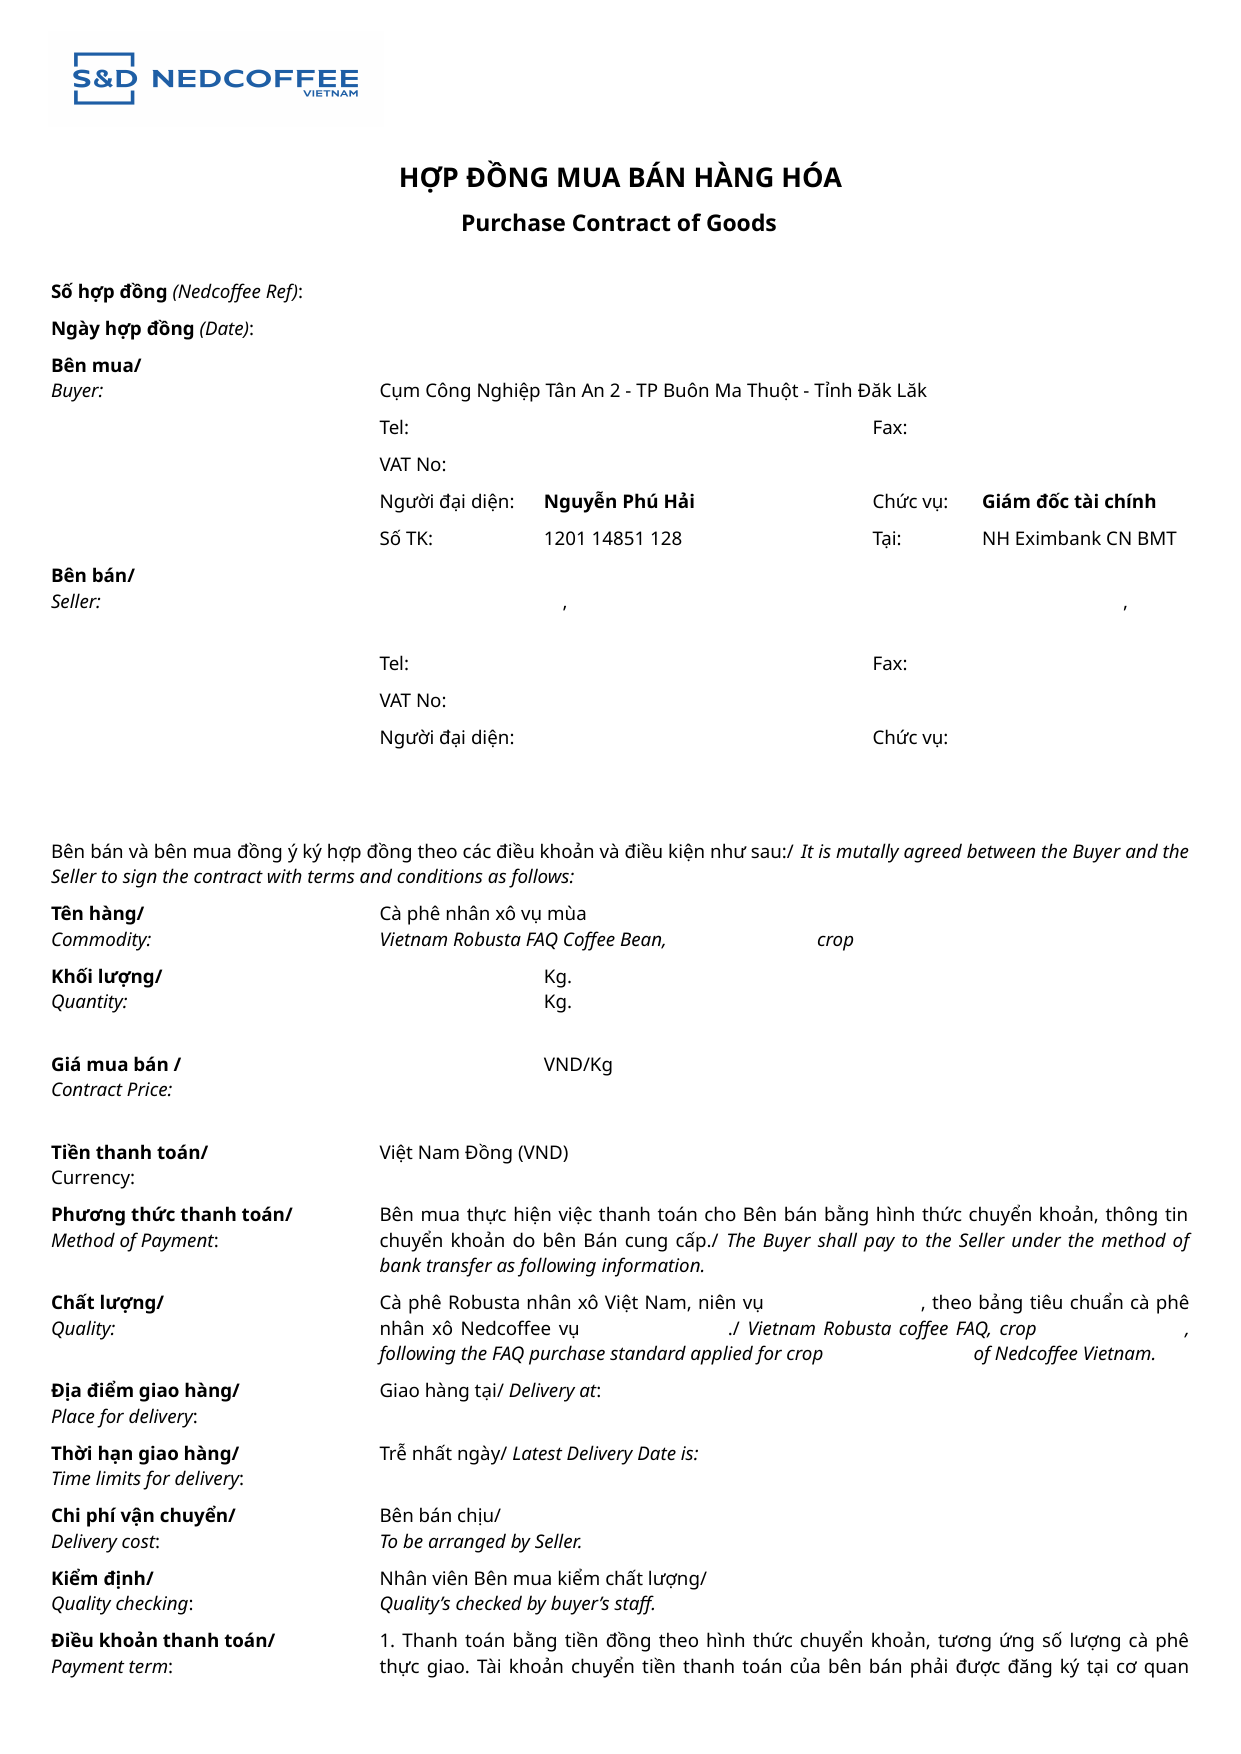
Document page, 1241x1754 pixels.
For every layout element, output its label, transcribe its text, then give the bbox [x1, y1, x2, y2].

table_cell [812, 682, 867, 719]
table_cell <formatLang(o.relation_price_unit,0)> [374, 1045, 538, 1133]
table_cell VAT No: [374, 446, 538, 483]
table_cell Tel: [374, 645, 538, 682]
table_cell Số TK: [374, 520, 538, 557]
table_cell <o.partner_id.vat> [538, 682, 812, 719]
table_cell Chức vụ: [867, 483, 976, 520]
table_cell [45, 719, 373, 832]
table_cell Người đại diện: [374, 719, 538, 832]
table_cell Giao hàng tại/ Delivery at: [374, 1372, 757, 1434]
table_cell Chi phí vận chuyển/ Delivery cost: [45, 1497, 373, 1559]
table_cell [45, 520, 373, 557]
table_cell Bên mua/ Buyer: [45, 346, 373, 409]
table_cell Trễ nhất ngày/ Latest Delivery Date is: [374, 1434, 757, 1497]
table_cell <o.company_id.phone or ''> [538, 409, 812, 446]
table_cell Tel: [374, 409, 538, 446]
table_cell Cà phê Robusta nhân xô Việt Nam, niên vụ <o.crop_id.name>, theo bảng tiêu chuẩn cà phê nhân xô Nedcoffee vụ <o.crop_id.name>./ Vietnam Robusta coffee FAQ, crop <o.crop_id.name>, following the FAQ purchase standard applied for crop <o.crop_id.name> of Nedcoffee Vietnam. [374, 1284, 1196, 1372]
table_cell Thời hạn giao hàng/ Time limits for delivery: [45, 1434, 373, 1497]
table_cell <o.partner_id.phone> [538, 645, 812, 682]
table_cell [45, 409, 373, 446]
table_cell [45, 682, 373, 719]
table_cell Nhân viên Bên mua kiểm chất lượng/ Quality’s checked by buyer’s staff. [374, 1559, 1196, 1622]
table_cell [812, 520, 867, 557]
table_cell Điều khoản thanh toán/ Payment term: [45, 1622, 373, 1684]
table_cell Tiền thanh toán/ Currency: [45, 1133, 373, 1196]
table_cell Tại: [867, 520, 976, 557]
table_cell Purchase Contract of Goods [45, 201, 1196, 244]
table_cell Bên bán và bên mua đồng ý ký hợp đồng theo các điều khoản và điều kiện như sau:/ It is mutally agreed between the Buyer and the Seller to sign the contract with terms and conditions as follows: [45, 832, 1196, 895]
table_cell Fax: [867, 645, 976, 682]
table_cell <o.partner_id.child_ids and o.partner_id.child_ids[0].name or ''> [538, 719, 812, 832]
table_cell Tên hàng/ Commodity: [45, 895, 373, 957]
table_cell NH Eximbank CN BMT [976, 520, 1196, 557]
table_cell <formatLang(o.total_qty,digits=0)> [374, 957, 538, 1045]
table_cell Chất lượng/ Quality: [45, 1284, 373, 1372]
table_cell [976, 682, 1196, 719]
table_cell <o.partner_id.fax> [976, 645, 1196, 682]
table_cell [45, 244, 1196, 272]
table_cell <o.partner_id.name> <o.partner_id.street>, <o.partner_id.district_id and o.partner_id.district_id.name or ''>, <o.partner_id.state_id and o.partner_id.state_id.name or ''> [374, 557, 1196, 645]
table_cell Người đại diện: [374, 483, 538, 520]
table_cell [45, 645, 373, 682]
table_cell [812, 645, 867, 682]
table_cell Chức vụ: [867, 719, 976, 832]
table_cell 1201 14851 128 [538, 520, 812, 557]
table_cell [45, 446, 373, 483]
table_cell Kg. <o.packing_terms_id.vietnamese or ''> Kg. <o.packing_terms_id.english or ''> [538, 957, 1196, 1045]
table_cell Khối lượng/ Quantity: [45, 957, 373, 1045]
table_cell Kiểm định/ Quality checking: [45, 1559, 373, 1622]
table_cell Bên mua thực hiện việc thanh toán cho Bên bán bằng hình thức chuyển khoản, thông tin chuyển khoản do bên Bán cung cấp./ The Buyer shall pay to the Seller under the method of bank transfer as following information. [374, 1196, 1196, 1284]
table_cell VAT No: [374, 682, 538, 719]
table_cell Bên bán/ Seller: [45, 557, 373, 645]
table_cell Giám đốc tài chính [976, 483, 1196, 520]
table_header HỢP ĐỒNG MUA BÁN HÀNG HÓA [45, 153, 1196, 201]
table_cell [812, 409, 867, 446]
picture [48, 31, 384, 127]
table_cell Ngày hợp đồng (Date): [45, 309, 373, 346]
table_cell [867, 446, 976, 483]
table_cell Cà phê nhân xô vụ mùa <o.crop_id.name> Vietnam Robusta FAQ Coffee Bean, <o.crop_id.name> crop [374, 895, 1196, 957]
table_cell <o.delivery_place_id and o.delivery_place_id.name or ''> [757, 1372, 1196, 1434]
table_cell <o.company_id.vat or ''> [538, 446, 812, 483]
table_cell <o.company_id.name or ''> Cụm Công Nghiệp Tân An 2 - TP Buôn Ma Thuột - Tỉnh Đăk Lăk [374, 346, 1196, 409]
table_cell Bên bán chịu/ To be arranged by Seller. [374, 1497, 1196, 1559]
table_cell <o.name or ''> [374, 273, 1196, 309]
table_cell Địa điểm giao hàng/ Place for delivery: [45, 1372, 373, 1434]
table_cell <get_date(o.date_order)> [374, 309, 1196, 346]
table_cell [976, 446, 1196, 483]
table_cell Phương thức thanh toán/ Method of Payment: [45, 1196, 373, 1284]
table_cell [45, 483, 373, 520]
table_cell VND/Kg [538, 1045, 1196, 1133]
table_cell [812, 483, 867, 520]
table_cell Việt Nam Đồng (VND) [374, 1133, 1196, 1196]
table_cell Số hợp đồng (Nedcoffee Ref): [45, 273, 373, 309]
table_cell [812, 446, 867, 483]
table_cell <o.partner_id.child_ids and o.partner_id.child_ids[0].function or ''> [976, 719, 1196, 832]
table_cell [867, 682, 976, 719]
table_cell Nguyễn Phú Hải [538, 483, 812, 520]
table_cell <o.company_id.fax or ''> [976, 409, 1196, 446]
table_cell Giá mua bán / Contract Price: [45, 1045, 373, 1133]
table_cell <get_date(o.deadline_date)> [757, 1434, 1196, 1497]
table_cell Fax: [867, 409, 976, 446]
table_cell 1. Thanh toán bằng tiền đồng theo hình thức chuyển khoản, tương ứng số lượng cà phê thực giao. Tài khoản chuyển tiền thanh toán của bên bán phải được đăng ký tại cơ quan [374, 1622, 1196, 1684]
table_cell [812, 719, 867, 832]
